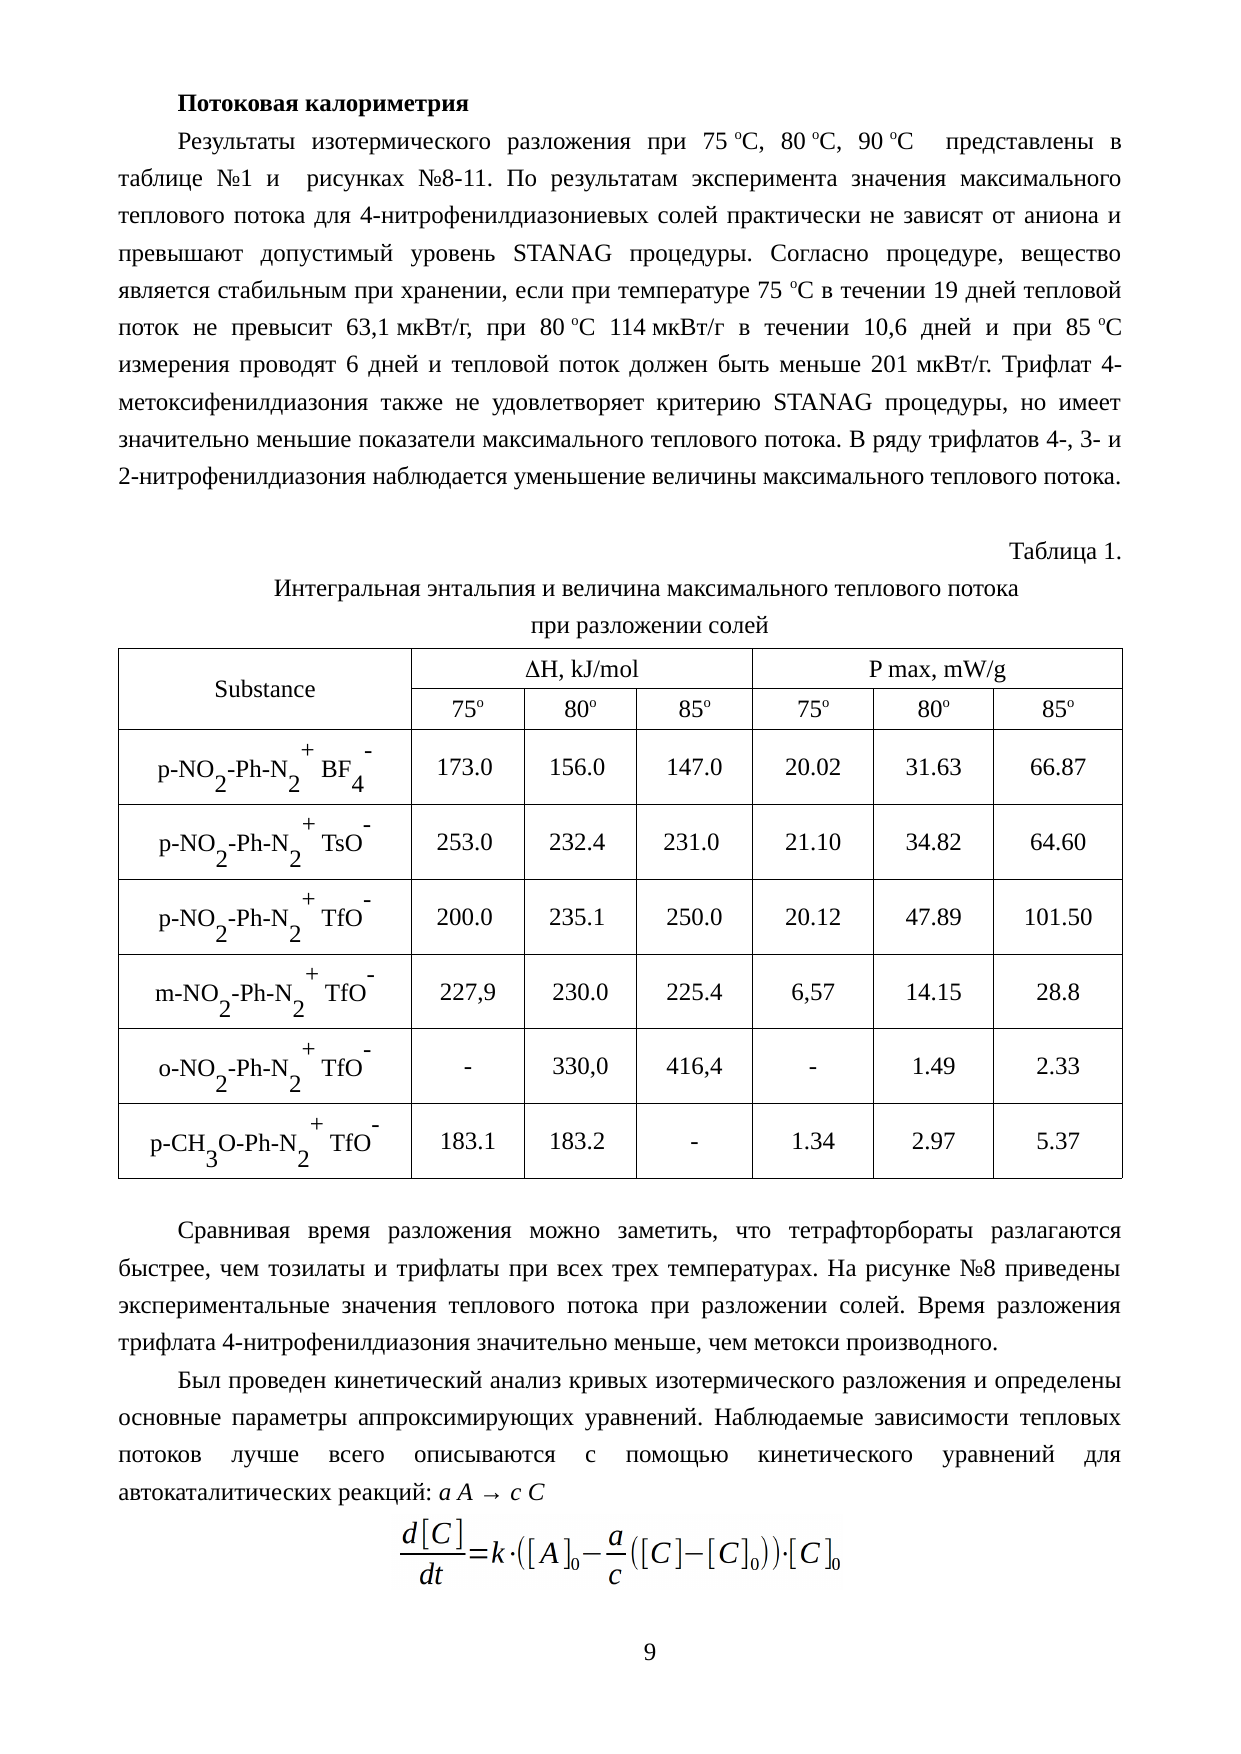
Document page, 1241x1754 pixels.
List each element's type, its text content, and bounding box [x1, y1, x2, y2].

table_cell 75o [753, 689, 873, 729]
table_cell 173.0 [412, 730, 524, 804]
table_cell 200.0 [412, 880, 524, 953]
table_cell 28.8 [994, 955, 1122, 1028]
table_cell 235.1 [525, 880, 636, 953]
table_cell 47.89 [874, 880, 993, 953]
table_header H, kJ/mol [412, 649, 752, 688]
text Интегральная энтальпия и величина максимального теплового потока [118, 573, 1122, 602]
text Результаты изотермического разложения при 75 оС, 80 оС, 90 оС представлены в таблице №1 и рисунках №8-11. По результатам эксперимента значения максимального теплового потока для 4-нитрофенилдиазониевых солей практически не зависят от аниона и превышают допустимый уровень STANAG процедуры. Согласно процедуре, вещество является стабильным при хранении, если при температуре 75 оС в течении 19 дней тепловой поток не превысит 63,1 мкВт/г, при 80 оС 114 мкВт/г в течении 10,6 дней и при 85 оС измерения проводят 6 дней и тепловой поток должен быть меньше 201 мкВт/г. Трифлат 4-метоксифенилдиазония также не удовлетворяет критерию STANAG процедуры, но имеет значительно меньшие показатели максимального теплового потока. В ряду трифлатов 4-, 3- и 2-нитрофенилдиазония наблюдается уменьшение величины максимального теплового потока. [118, 126, 1122, 490]
table_cell 230.0 [525, 955, 636, 1028]
table_cell m-NO2-Ph-N2+ TfO- [119, 955, 411, 1028]
table_cell 416,4 [637, 1029, 752, 1103]
table_cell 330,0 [525, 1029, 636, 1103]
text при разложении солей [118, 611, 1122, 639]
table_cell 6,57 [753, 955, 873, 1028]
table_cell 253.0 [412, 805, 524, 878]
table_cell p-CH3O-Ph-N2+ TfO- [119, 1104, 411, 1178]
text Был проведен кинетический анализ кривых изотермического разложения и определены основные параметры аппроксимирующих уравнений. Наблюдаемые зависимости тепловых потоков лучше всего описываются с помощью кинетического уравнений для автокаталитических реакций: a A → c C [118, 1365, 1122, 1505]
table_cell p-NO2-Ph-N2+ TfO- [119, 880, 411, 953]
text Потоковая калориметрия [118, 88, 1122, 117]
table_cell 227,9 [412, 955, 524, 1028]
table_cell - [753, 1029, 873, 1103]
table_cell 1.49 [874, 1029, 993, 1103]
table_cell 183.2 [525, 1104, 636, 1178]
table_cell 232.4 [525, 805, 636, 878]
table_cell 21.10 [753, 805, 873, 878]
table_cell o-NO2-Ph-N2+ TfO- [119, 1029, 411, 1103]
text Таблица 1. [118, 536, 1122, 565]
table_cell 5.37 [994, 1104, 1122, 1178]
table_cell 80o [525, 689, 636, 729]
table_cell 85o [637, 689, 752, 729]
table_cell 156.0 [525, 730, 636, 804]
table_cell - [637, 1104, 752, 1178]
table_cell 101.50 [994, 880, 1122, 953]
table_cell p-NO2-Ph-N2+ BF4- [119, 730, 411, 804]
table_cell - [412, 1029, 524, 1103]
table_cell 2.33 [994, 1029, 1122, 1103]
table_cell 147.0 [637, 730, 752, 804]
table_cell 80o [874, 689, 993, 729]
table_cell 14.15 [874, 955, 993, 1028]
table_cell 64.60 [994, 805, 1122, 878]
text Сравнивая время разложения можно заметить, что тетрафторбораты разлагаются быстрее, чем тозилаты и трифлаты при всех трех температурах. На рисунке №8 приведены экспериментальные значения теплового потока при разложении солей. Время разложения трифлата 4-нитрофенилдиазония значительно меньше, чем метокси производного. [118, 1216, 1122, 1356]
table_header P max, mW/g [753, 649, 1122, 688]
picture [391, 1514, 843, 1590]
table_cell 1.34 [753, 1104, 873, 1178]
table_cell 225.4 [637, 955, 752, 1028]
table_cell 20.12 [753, 880, 873, 953]
table_cell 34.82 [874, 805, 993, 878]
table_cell 85o [994, 689, 1122, 729]
table_cell 75o [412, 689, 524, 729]
table_cell 250.0 [637, 880, 752, 953]
table_cell 2.97 [874, 1104, 993, 1178]
table_cell 31.63 [874, 730, 993, 804]
table_cell p-NO2-Ph-N2+ TsO- [119, 805, 411, 878]
table_cell 20.02 [753, 730, 873, 804]
table_header Substance [119, 649, 411, 729]
table_cell 66.87 [994, 730, 1122, 804]
table_cell 231.0 [637, 805, 752, 878]
table_cell 183.1 [412, 1104, 524, 1178]
